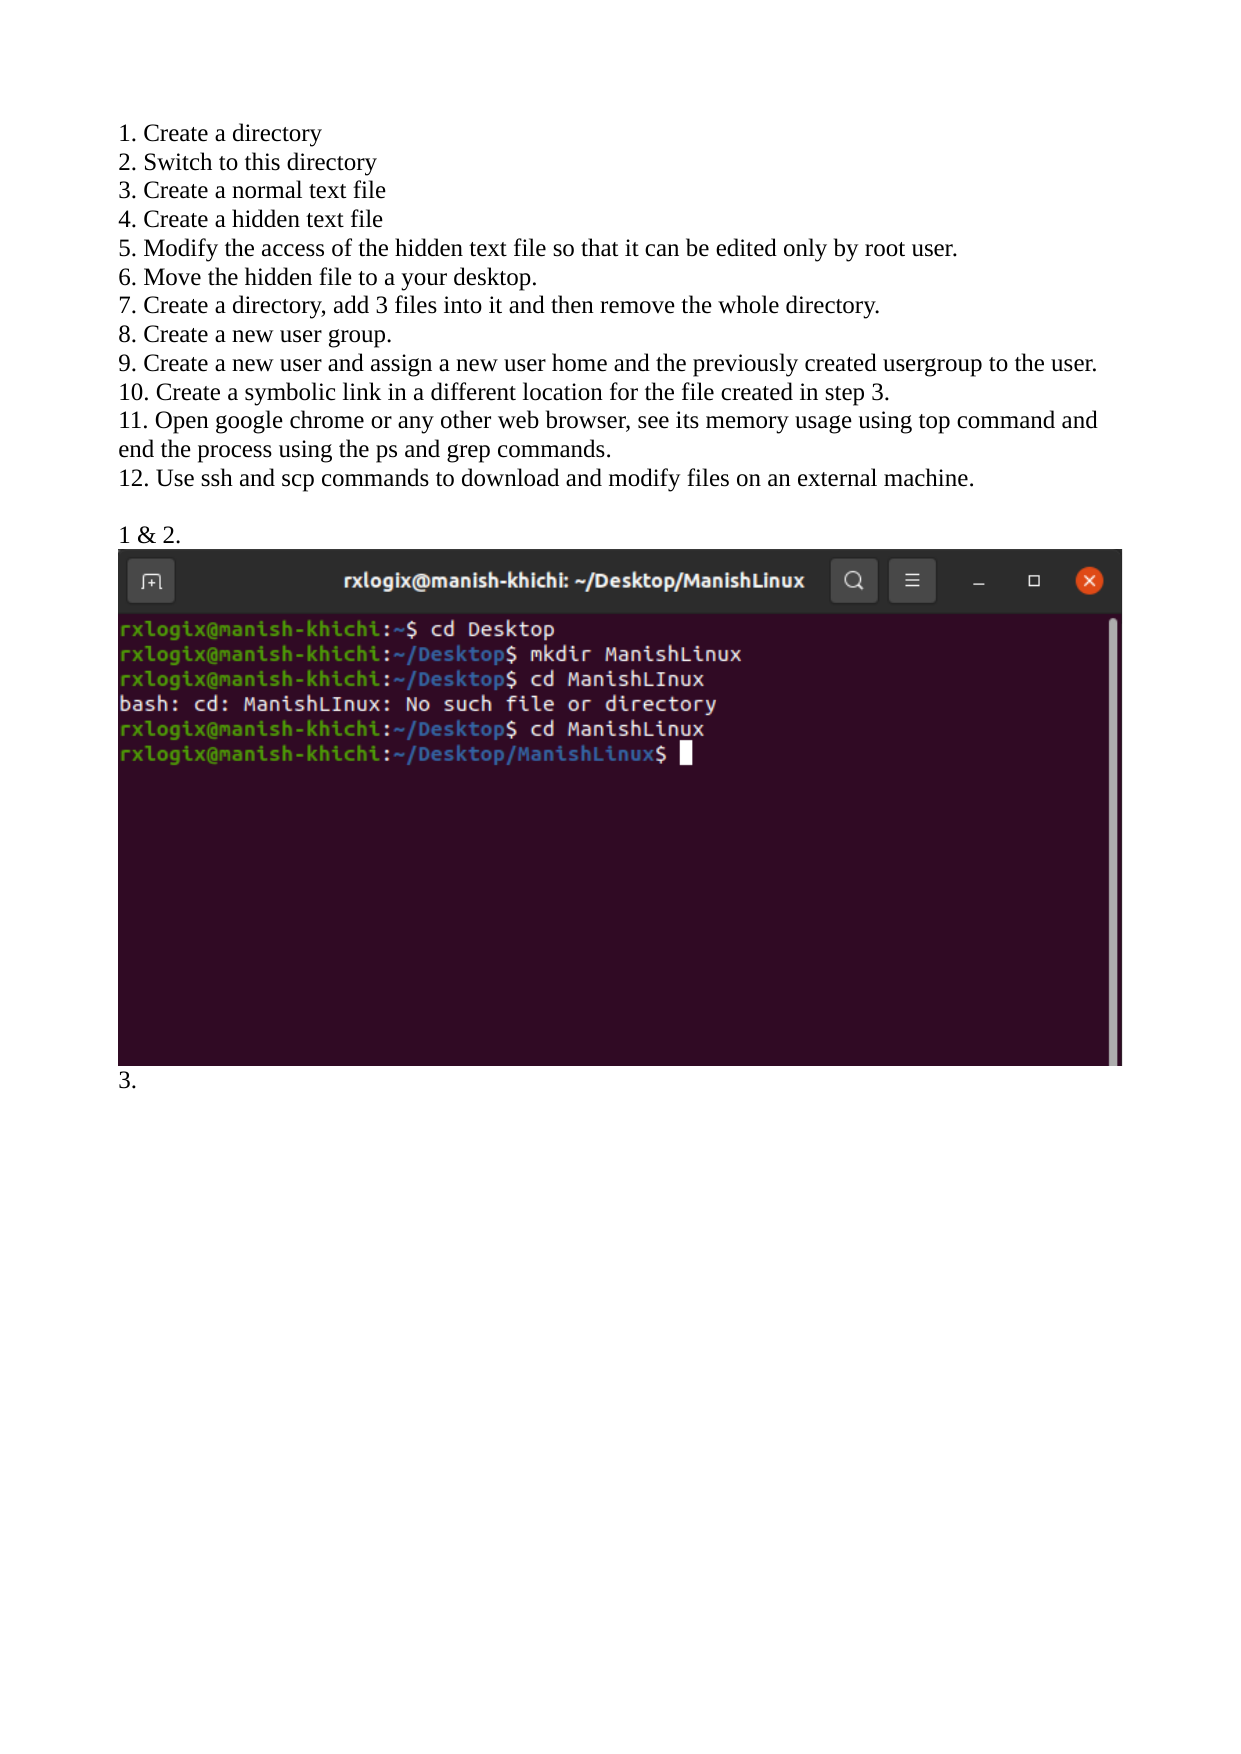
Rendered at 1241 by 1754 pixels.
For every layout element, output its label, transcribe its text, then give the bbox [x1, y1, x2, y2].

text 10. Create a symbolic link in a different location for the file created in step 3. [118, 377, 1122, 406]
text 11. Open google chrome or any other web browser, see its memory usage using top command and end the process using the ps and grep commands. [118, 406, 1122, 463]
text 1 & 2. [118, 521, 1122, 549]
text 2. Switch to this directory [118, 147, 1122, 176]
text 1. Create a directory [118, 118, 1122, 147]
text 12. Use ssh and scp commands to download and modify files on an external machine. [118, 463, 1122, 492]
text 7. Create a directory, add 3 files into it and then remove the whole directory. [118, 291, 1122, 319]
text 4. Create a hidden text file [118, 204, 1122, 233]
text 8. Create a new user group. [118, 319, 1122, 348]
text 3. Create a normal text file [118, 176, 1122, 204]
text 6. Move the hidden file to a your desktop. [118, 262, 1122, 291]
text 3. [118, 1066, 1122, 1094]
text 5. Modify the access of the hidden text file so that it can be edited only by root user. [118, 233, 1122, 262]
text 9. Create a new user and assign a new user home and the previously created usergroup to the user. [118, 348, 1122, 377]
picture [118, 549, 1123, 1066]
